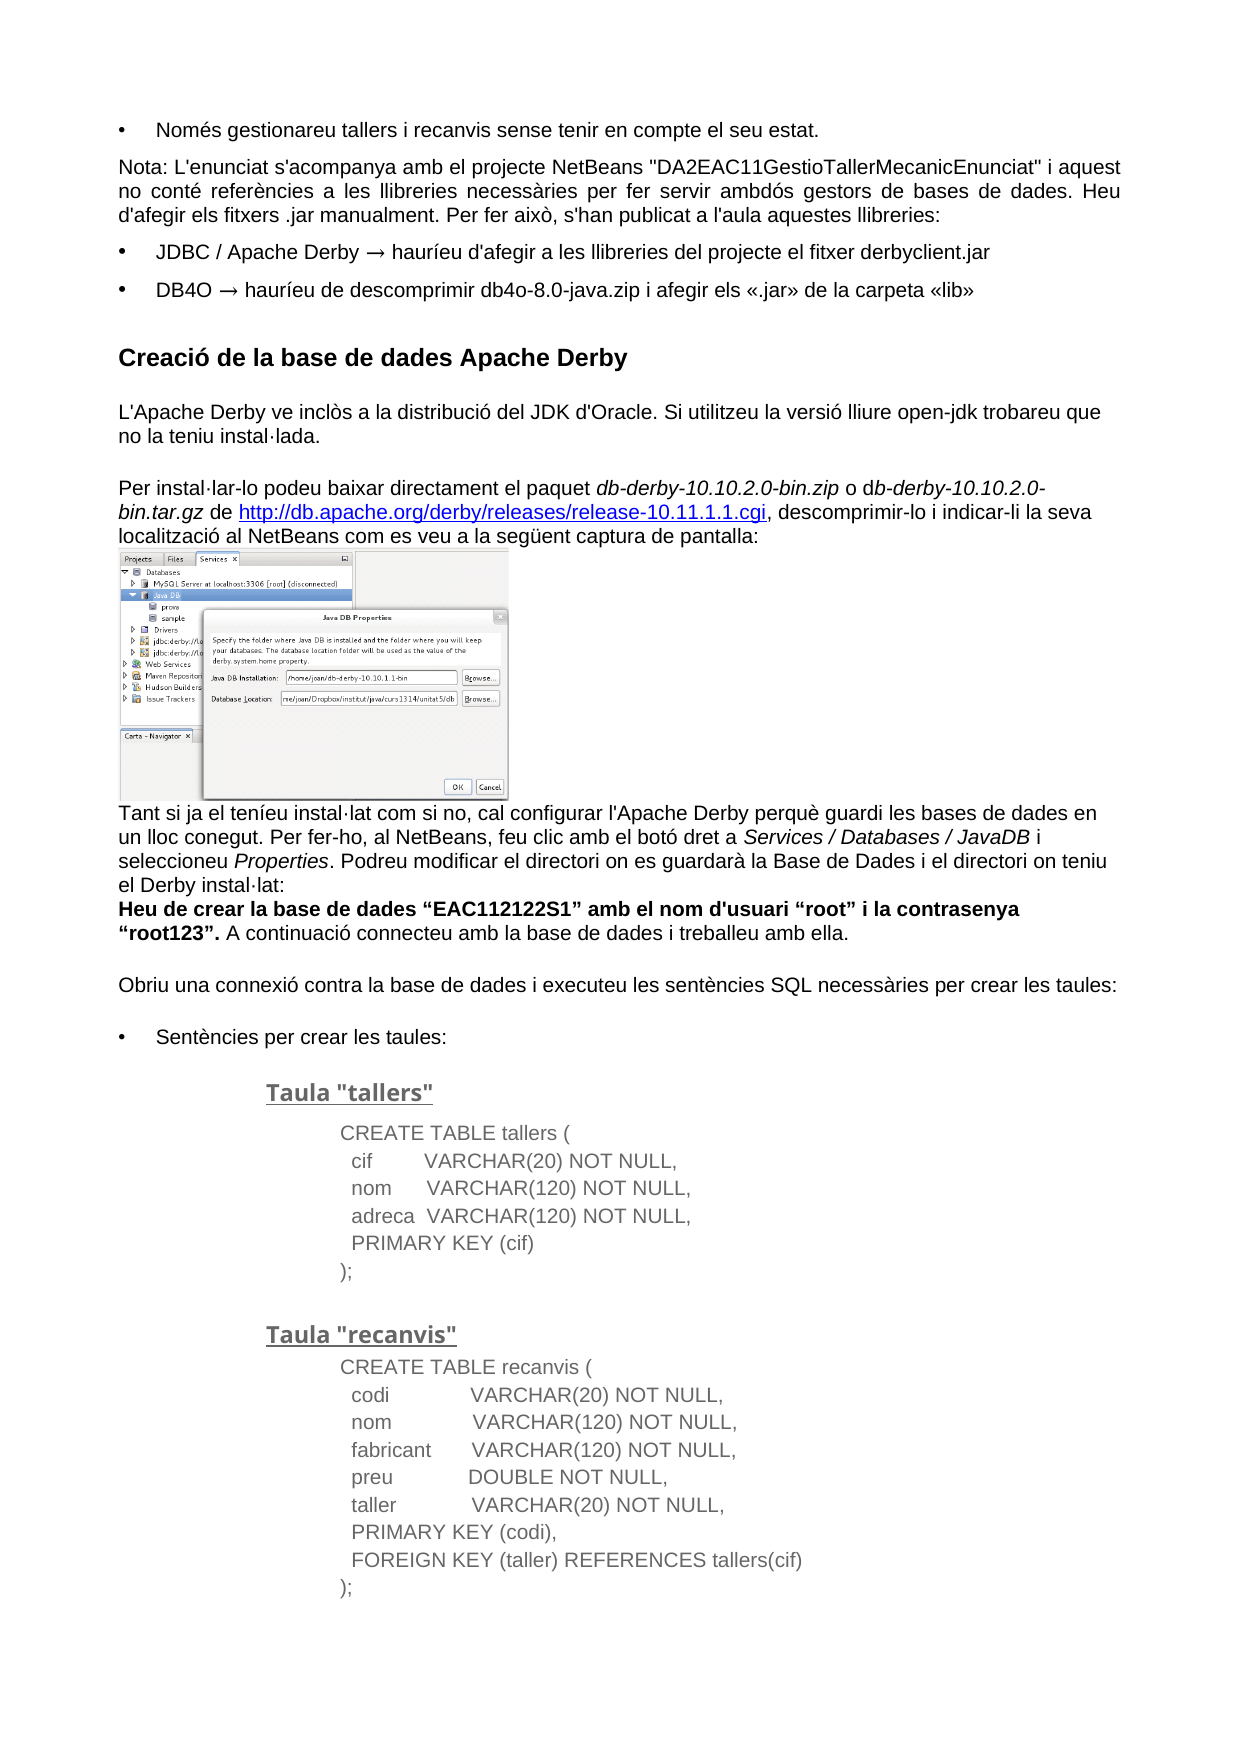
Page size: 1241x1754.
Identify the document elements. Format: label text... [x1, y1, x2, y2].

text Taula "recanvis" [266, 1318, 1122, 1350]
text nom VARCHAR(120) NOT NULL, [340, 1176, 1122, 1200]
text Taula "tallers" [266, 1077, 1122, 1109]
text Per instal·lar-lo podeu baixar directament el paquet db-derby-10.10.2.0-bin.zip o db-derby-10.10.2.0-bin.tar.gz de http://db.apache.org/derby/releases/release-10.11.1.1.cgi, descomprimir-lo i indicar-li la seva localització al NetBeans com es veu a la següent captura de pantalla: [118, 476, 1122, 548]
text ); [340, 1259, 1122, 1283]
text L'Apache Derby ve inclòs a la distribució del JDK d'Oracle. Si utilitzeu la versió lliure open-jdk trobareu que no la teniu instal·lada. [118, 400, 1122, 448]
text taller VARCHAR(20) NOT NULL, [340, 1493, 1122, 1517]
text preu DOUBLE NOT NULL, [340, 1465, 1122, 1489]
text PRIMARY KEY (codi), [340, 1520, 1122, 1544]
text adreca VARCHAR(120) NOT NULL, [340, 1204, 1122, 1228]
text FOREIGN KEY (taller) REFERENCES tallers(cif) [340, 1548, 1122, 1572]
list JDBC / Apache Derby → hauríeu d'afegir a les llibreries del projecte el fitxer derbyclient.jar [81, 239, 1122, 264]
list Sentències per crear les taules: [81, 1024, 1122, 1049]
text CREATE TABLE tallers ( [340, 1121, 1122, 1145]
text Heu de crear la base de dades “EAC112122S1” amb el nom d'usuari “root” i la contrasenya “root123”. A continuació connecteu amb la base de dades i treballeu amb ella. [118, 897, 1122, 944]
text fabricant VARCHAR(120) NOT NULL, [340, 1438, 1122, 1462]
text nom VARCHAR(120) NOT NULL, [340, 1410, 1122, 1434]
text Nota: L'enunciat s'acompanya amb el projecte NetBeans "DA2EAC11GestioTallerMecanicEnunciat" i aquest no conté referències a les llibreries necessàries per fer servir ambdós gestors de bases de dades. Heu d'afegir els fitxers .jar manualment. Per fer això, s'han publicat a l'aula aquestes llibreries: [118, 155, 1122, 227]
text PRIMARY KEY (cif) [340, 1231, 1122, 1255]
text Tant si ja el teníeu instal·lat com si no, cal configurar l'Apache Derby perquè guardi les bases de dades en un lloc conegut. Per fer-ho, al NetBeans, feu clic amb el botó dret a Services / Databases / JavaDB i seleccioneu Properties. Podreu modificar el directori on es guardarà la Base de Dades i el directori on teniu el Derby instal·lat: [118, 801, 1122, 897]
text Creació de la base de dades Apache Derby [118, 343, 1122, 372]
text codi VARCHAR(20) NOT NULL, [340, 1383, 1122, 1407]
text cif VARCHAR(20) NOT NULL, [340, 1149, 1122, 1173]
text Obriu una connexió contra la base de dades i executeu les sentències SQL necessàries per crear les taules: [118, 973, 1122, 997]
text ); [340, 1575, 1122, 1599]
list Només gestionareu tallers i recanvis sense tenir en compte el seu estat. [81, 118, 1122, 142]
list DB4O → hauríeu de descomprimir db4o-8.0-java.zip i afegir els «.jar» de la carpeta «lib» [81, 277, 1122, 303]
text CREATE TABLE recanvis ( [340, 1355, 1122, 1379]
